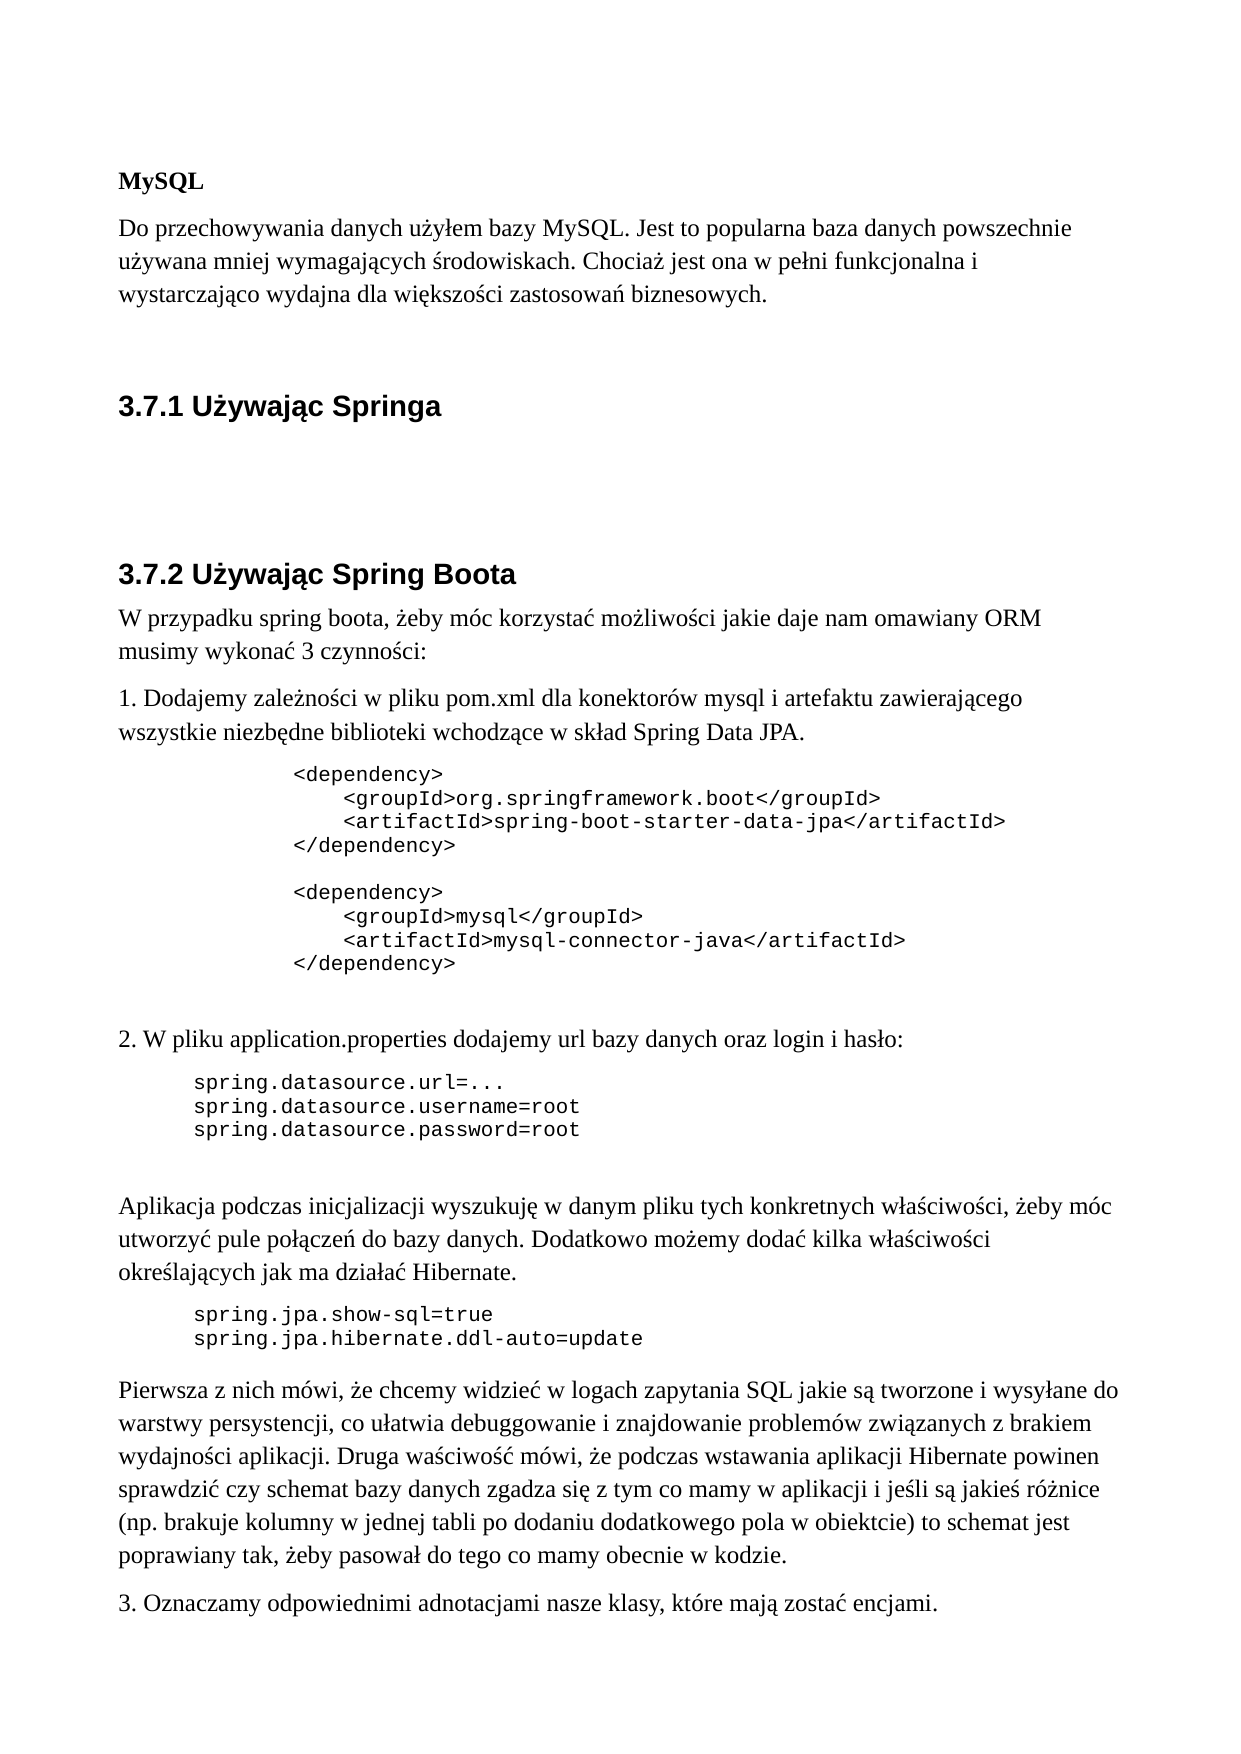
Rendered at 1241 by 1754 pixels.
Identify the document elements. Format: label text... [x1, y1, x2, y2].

subtitle 3.7.2 Używając Spring Boota [118, 557, 1122, 590]
text 1. Dodajemy zależności w pliku pom.xml dla konektorów mysql i artefaktu zawierającego wszystkie niezbędne biblioteki wchodzące w skład Spring Data JPA. [118, 683, 1122, 745]
text </dependency> [193, 835, 1122, 859]
text 3. Oznaczamy odpowiednimi adnotacjami nasze klasy, które mają zostać encjami. [118, 1588, 1122, 1617]
text Pierwsza z nich mówi, że chcemy widzieć w logach zapytania SQL jakie są tworzone i wysyłane do warstwy persystencji, co ułatwia debuggowanie i znajdowanie problemów związanych z brakiem wydajności aplikacji. Druga waściwość mówi, że podczas wstawania aplikacji Hibernate powinen sprawdzić czy schemat bazy danych zgadza się z tym co mamy w aplikacji i jeśli są jakieś różnice (np. brakuje kolumny w jednej tabli po dodaniu dodatkowego pola w obiektcie) to schemat jest poprawiany tak, żeby pasował do tego co mamy obecnie w kodzie. [118, 1375, 1122, 1569]
text spring.jpa.hibernate.ddl-auto=update [193, 1328, 1122, 1352]
text spring.jpa.show-sql=true [193, 1304, 1122, 1328]
text Do przechowywania danych użyłem bazy MySQL. Jest to popularna baza danych powszechnie używana mniej wymagających środowiskach. Chociaż jest ona w pełni funkcjonalna i wystarczająco wydajna dla większości zastosowań biznesowych. [118, 213, 1122, 308]
text Aplikacja podczas inicjalizacji wyszukuję w danym pliku tych konkretnych właściwości, żeby móc utworzyć pule połączeń do bazy danych. Dodatkowo możemy dodać kilka właściwości określających jak ma działać Hibernate. [118, 1191, 1122, 1286]
text MySQL [118, 166, 1122, 194]
text W przypadku spring boota, żeby móc korzystać możliwości jakie daje nam omawiany ORM musimy wykonać 3 czynności: [118, 603, 1122, 665]
text <dependency> [193, 882, 1122, 906]
text spring.datasource.password=root [193, 1119, 1122, 1143]
text spring.datasource.url=... [193, 1072, 1122, 1096]
text 2. W pliku application.properties dodajemy url bazy danych oraz login i hasło: [118, 1024, 1122, 1053]
subtitle 3.7.1 Używając Springa [118, 389, 1122, 423]
text <dependency> [193, 764, 1122, 788]
text <groupId>mysql</groupId> [193, 906, 1122, 930]
text spring.datasource.username=root [193, 1096, 1122, 1119]
text <groupId>org.springframework.boot</groupId> [193, 788, 1122, 811]
text </dependency> [193, 953, 1122, 977]
text <artifactId>spring-boot-starter-data-jpa</artifactId> [193, 811, 1122, 835]
text <artifactId>mysql-connector-java</artifactId> [193, 930, 1122, 953]
